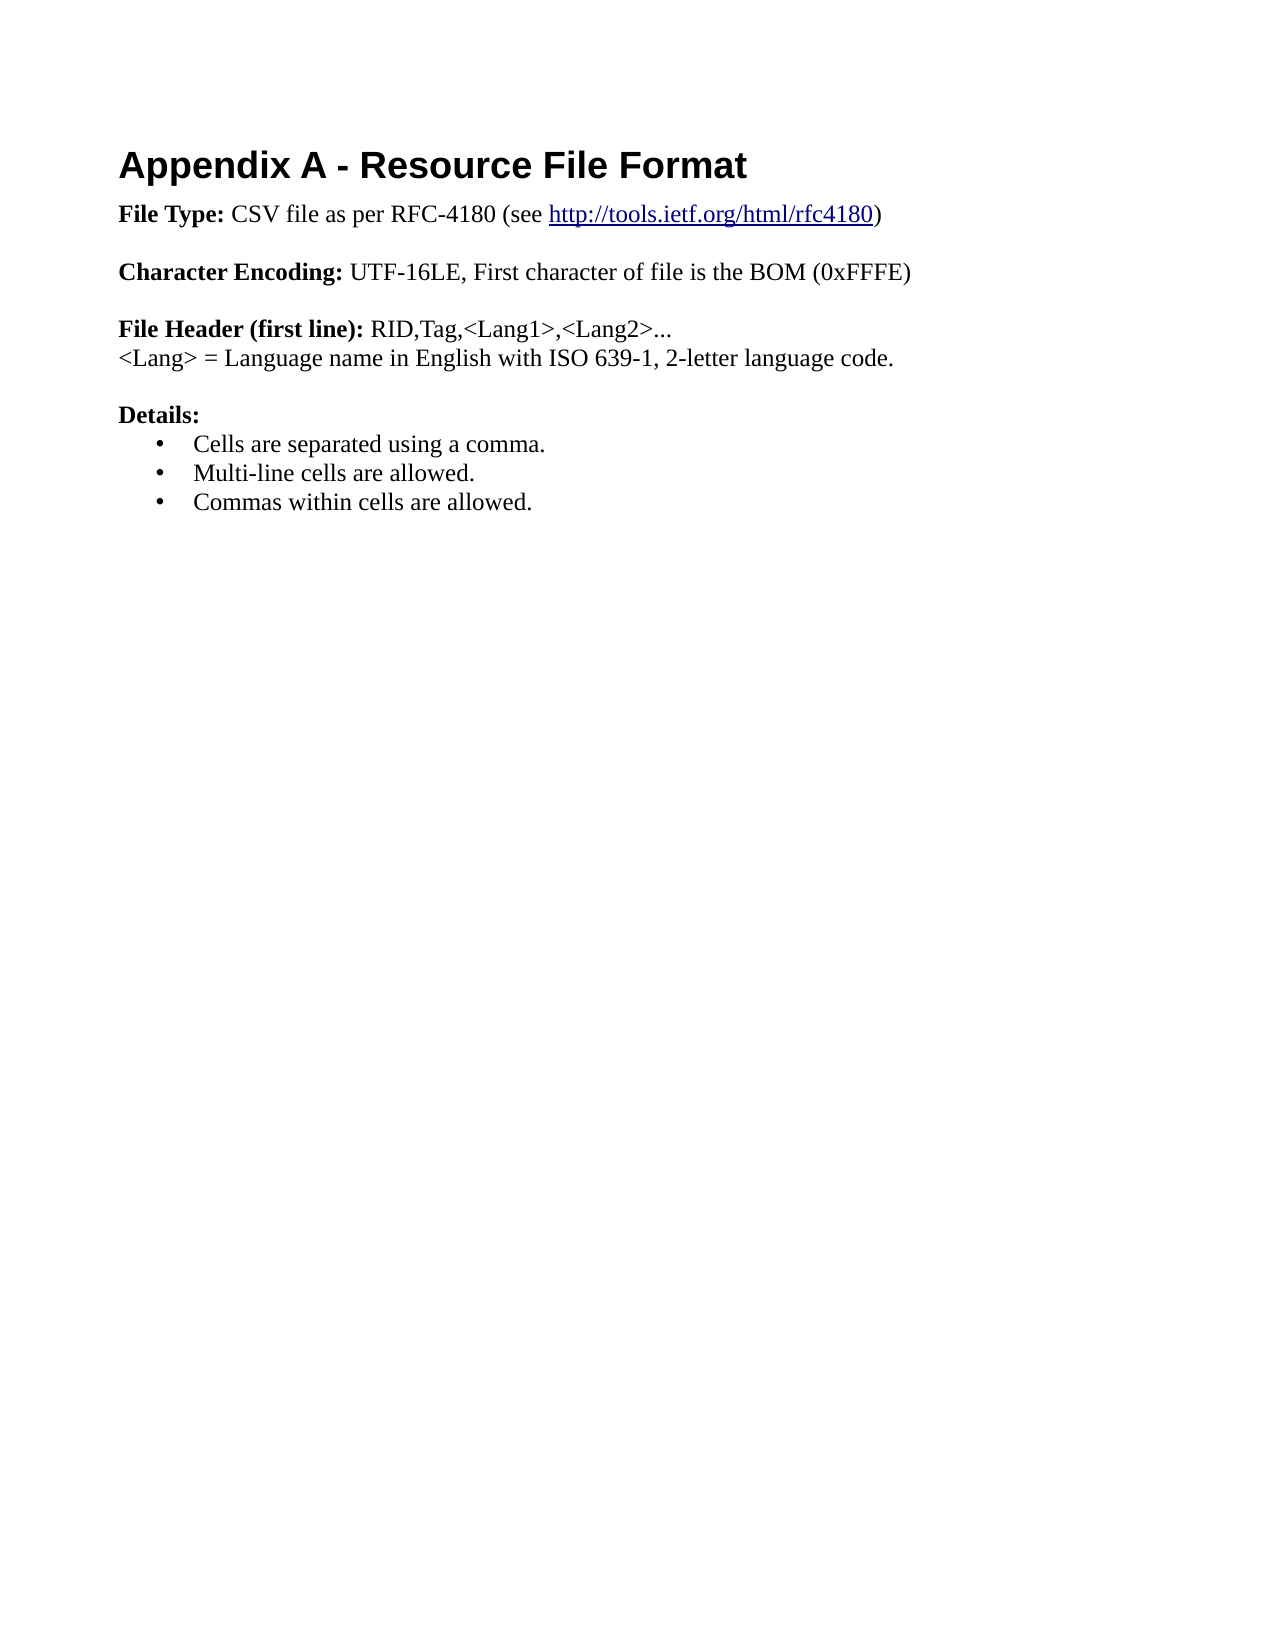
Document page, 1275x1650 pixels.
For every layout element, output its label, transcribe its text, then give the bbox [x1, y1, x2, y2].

text File Header (first line): RID,Tag,<Lang1>,<Lang2>... [118, 314, 1157, 343]
text File Type: CSV file as per RFC-4180 (see http://tools.ietf.org/html/rfc4180) [118, 199, 1157, 228]
text Character Encoding: UTF-16LE, First character of file is the BOM (0xFFFE) [118, 257, 1157, 286]
subtitle Appendix A - Resource File Format [118, 143, 1157, 187]
list Multi-line cells are allowed. [156, 458, 1157, 487]
text <Lang> = Language name in English with ISO 639-1, 2-letter language code. [118, 343, 1157, 372]
text Details: [118, 401, 1157, 429]
list Commas within cells are allowed. [156, 487, 1157, 516]
list Cells are separated using a comma. [156, 429, 1157, 458]
